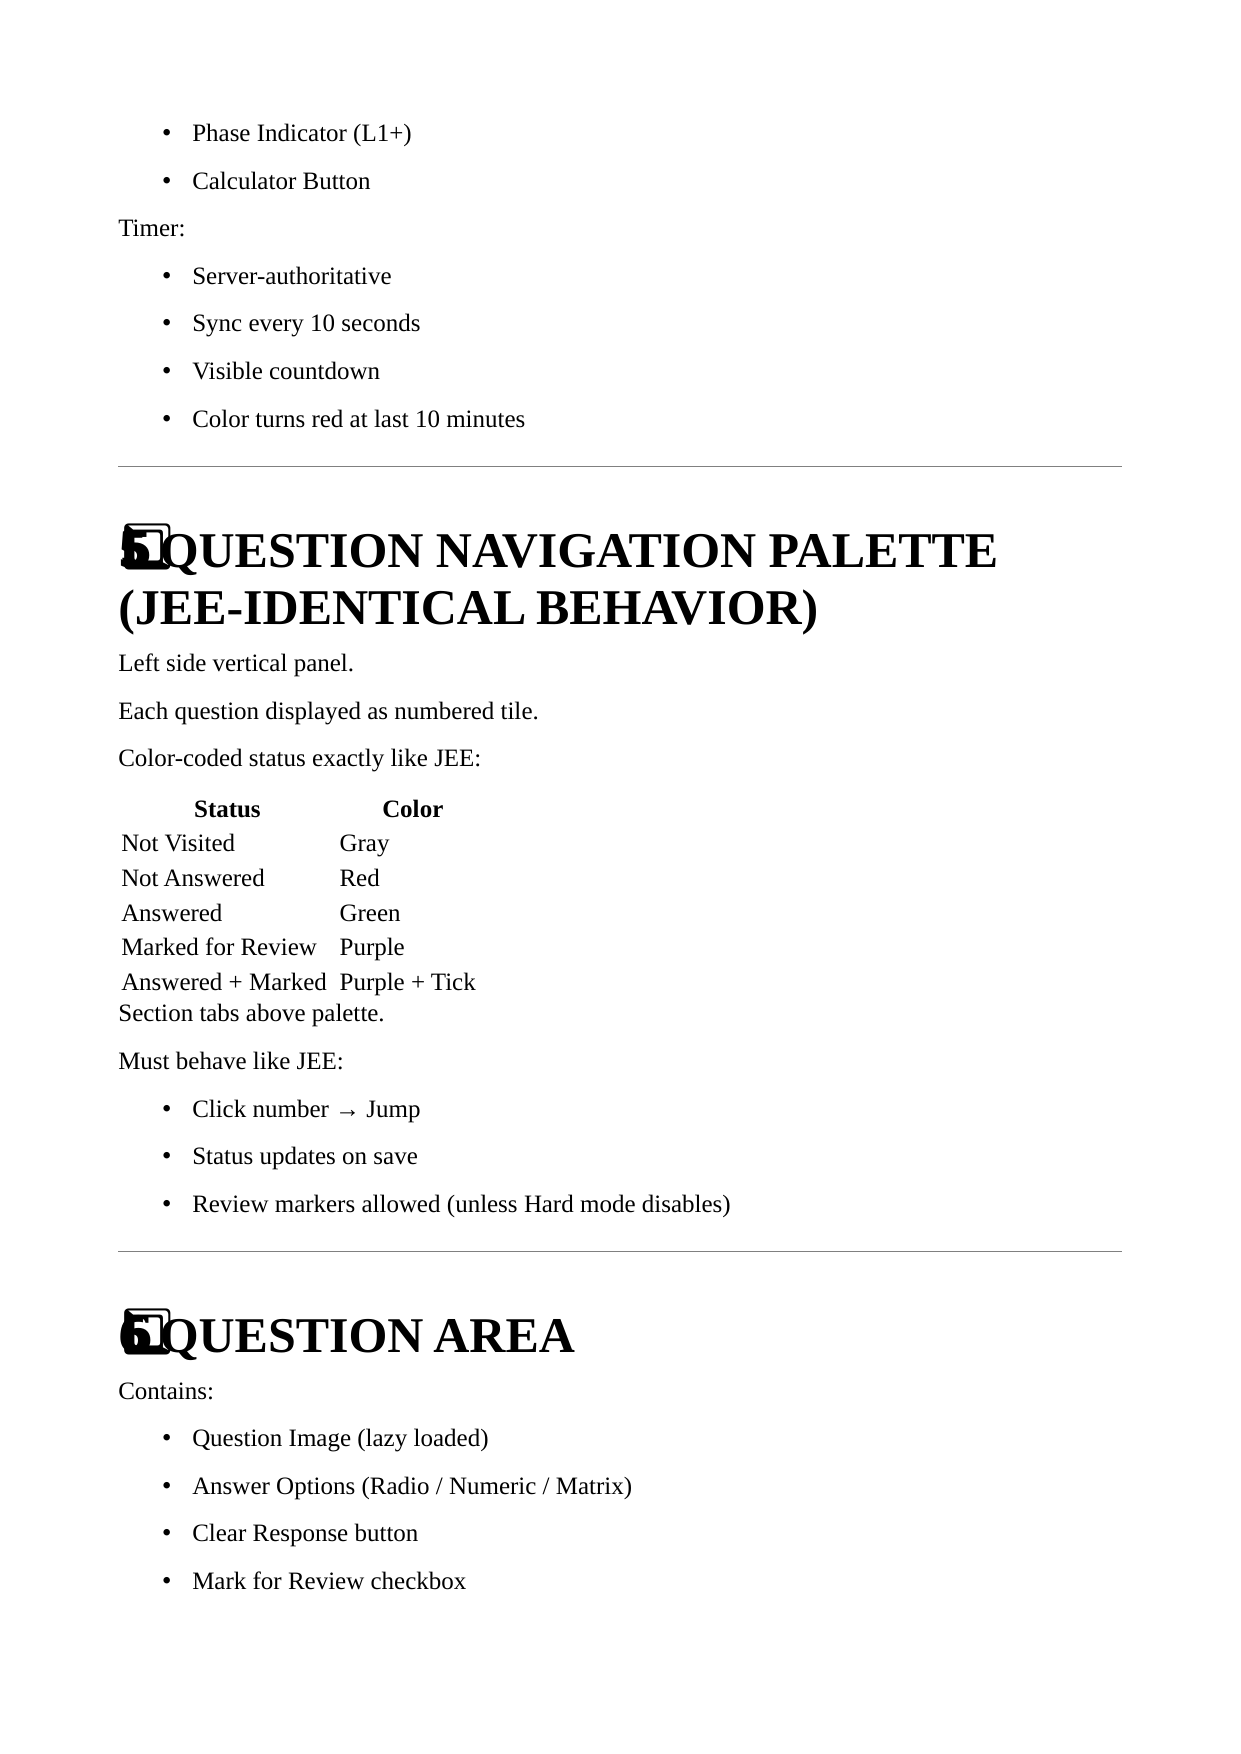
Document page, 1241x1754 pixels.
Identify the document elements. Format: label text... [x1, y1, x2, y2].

table_cell Gray [336, 826, 488, 860]
text Color-coded status exactly like JEE: [118, 743, 1122, 772]
list Phase Indicator (L1+) [162, 118, 1122, 147]
table_cell Answered [118, 895, 336, 929]
list Visible countdown [162, 356, 1122, 385]
text Each question displayed as numbered tile. [118, 696, 1122, 724]
table_cell Not Visited [118, 826, 336, 860]
list Question Image (lazy loaded) [162, 1423, 1122, 1452]
list Sync every 10 seconds [162, 308, 1122, 337]
list Calculator Button [162, 166, 1122, 194]
subtitle 6️⃣ QUESTION AREA [118, 1306, 1122, 1363]
table_cell Marked for Review [118, 929, 336, 964]
table_header Status [118, 791, 336, 826]
text Timer: [118, 213, 1122, 242]
text Left side vertical panel. [118, 648, 1122, 677]
list Server-authoritative [162, 261, 1122, 290]
list Color turns red at last 10 minutes [162, 404, 1122, 432]
list Mark for Review checkbox [162, 1566, 1122, 1595]
list Answer Options (Radio / Numeric / Matrix) [162, 1471, 1122, 1500]
list Status updates on save [162, 1141, 1122, 1170]
text Contains: [118, 1376, 1122, 1404]
table_header Color [336, 791, 488, 826]
table_cell Purple + Tick [336, 964, 488, 998]
table_cell Not Answered [118, 860, 336, 895]
list Review markers allowed (unless Hard mode disables) [162, 1189, 1122, 1218]
table_cell Answered + Marked [118, 964, 336, 998]
table_cell Green [336, 895, 488, 929]
list Click number → Jump [162, 1094, 1122, 1122]
text Section tabs above palette. [118, 998, 1122, 1027]
table_cell Purple [336, 929, 488, 964]
list Clear Response button [162, 1518, 1122, 1547]
table_cell Red [336, 860, 488, 895]
subtitle 5️⃣ QUESTION NAVIGATION PALETTE (JEE-IDENTICAL BEHAVIOR) [118, 521, 1122, 636]
text Must behave like JEE: [118, 1046, 1122, 1075]
